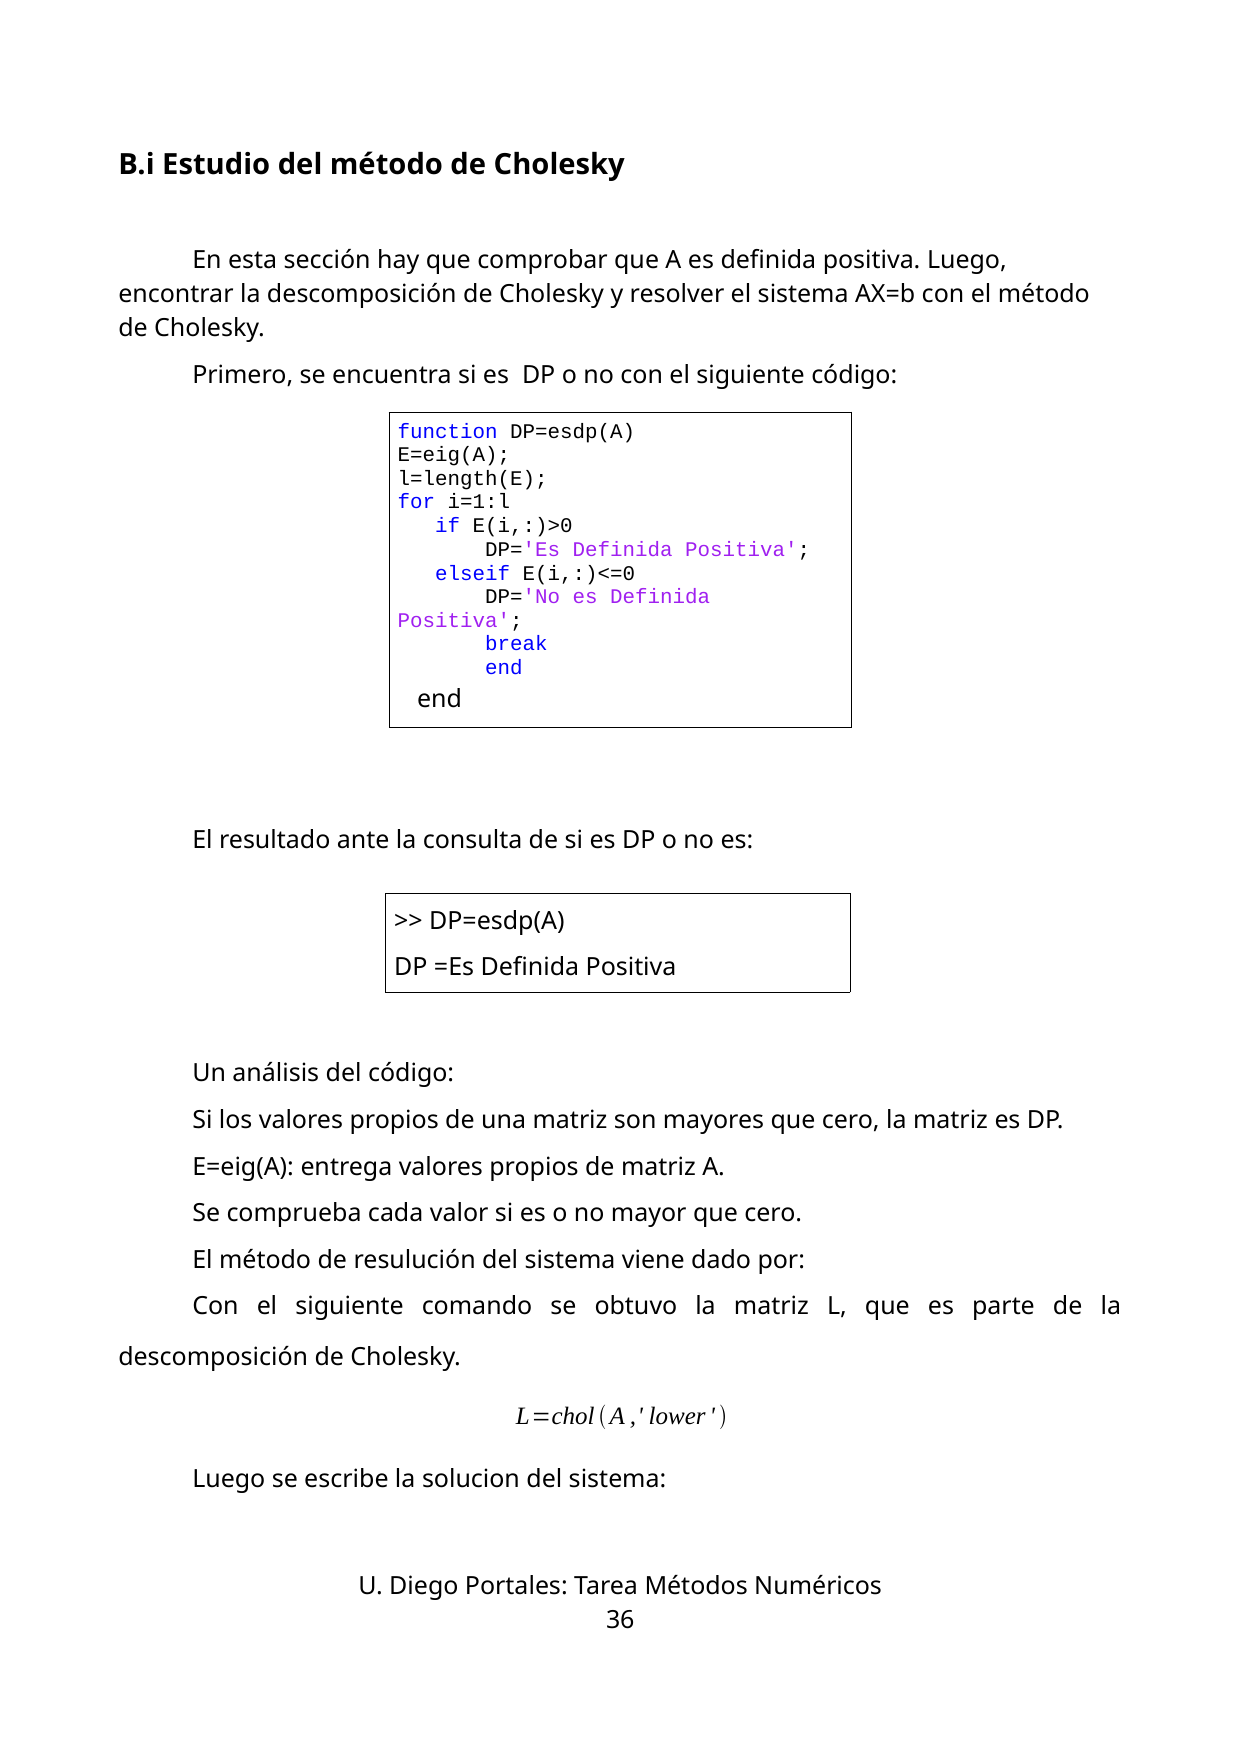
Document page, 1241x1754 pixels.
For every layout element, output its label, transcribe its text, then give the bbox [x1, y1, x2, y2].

text E=eig(A): entrega valores propios de matriz A. [118, 1148, 1122, 1182]
text break [397, 633, 843, 657]
text function DP=esdp(A) [397, 421, 843, 444]
text l=length(E); [397, 468, 843, 492]
text El método de resulución del sistema viene dado por: [118, 1241, 1122, 1275]
subtitle B.i Estudio del método de Cholesky [118, 143, 1122, 183]
text DP='Es Definida Positiva'; [397, 539, 843, 562]
text Si los valores propios de una matriz son mayores que cero, la matriz es DP. [118, 1102, 1122, 1136]
text Luego se escribe la solucion del sistema: [118, 1460, 1122, 1494]
text elseif E(i,:)<=0 [397, 562, 843, 586]
text end [397, 657, 843, 681]
text E=eig(A); [397, 444, 843, 468]
text if E(i,:)>0 [397, 515, 843, 539]
text Con el siguiente comando se obtuvo la matriz L, que es parte de la descomposición de Cholesky. [118, 1288, 1122, 1373]
text end [397, 681, 843, 715]
text Se comprueba cada valor si es o no mayor que cero. [118, 1195, 1122, 1229]
text DP='No es Definida Positiva'; [397, 586, 843, 633]
text >> DP=esdp(A) [394, 902, 841, 936]
text Primero, se encuentra si es DP o no con el siguiente código: [118, 357, 1122, 391]
text El resultado ante la consulta de si es DP o no es: [118, 822, 1122, 856]
text for i=1:l [397, 492, 843, 515]
text DP =Es Definida Positiva [394, 949, 841, 983]
text Un análisis del código: [118, 1055, 1122, 1089]
text En esta sección hay que comprobar que A es definida positiva. Luego, encontrar la descomposición de Cholesky y resolver el sistema AX=b con el método de Cholesky. [118, 242, 1122, 344]
